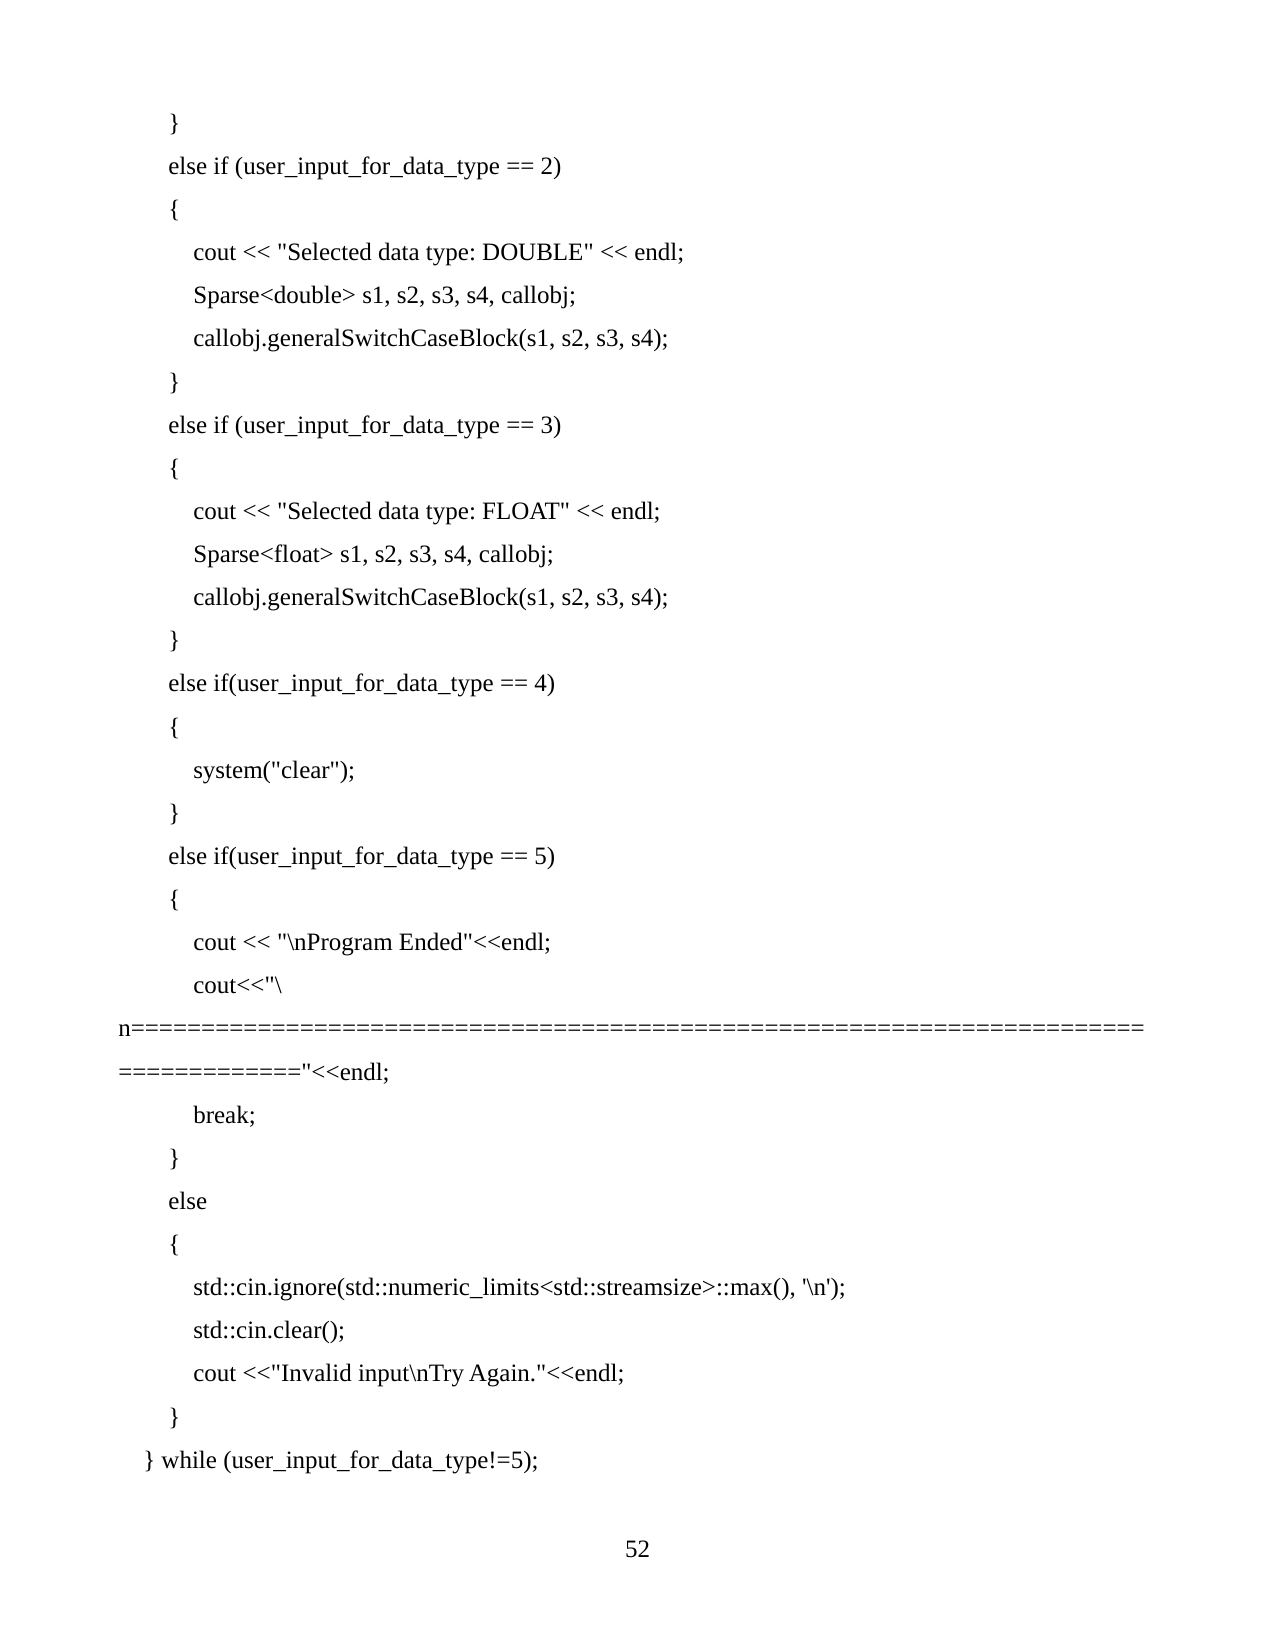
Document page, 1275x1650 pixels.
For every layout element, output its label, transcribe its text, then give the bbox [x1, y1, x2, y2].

text { [118, 194, 1157, 223]
text } [118, 625, 1157, 654]
text callobj.generalSwitchCaseBlock(s1, s2, s3, s4); [118, 582, 1157, 611]
text } while (user_input_for_data_type!=5); [118, 1445, 1157, 1473]
text Sparse<float> s1, s2, s3, s4, callobj; [118, 539, 1157, 568]
text callobj.generalSwitchCaseBlock(s1, s2, s3, s4); [118, 323, 1157, 352]
text } [118, 798, 1157, 827]
text { [118, 453, 1157, 482]
text { [118, 884, 1157, 913]
text else if (user_input_for_data_type == 2) [118, 151, 1157, 180]
text else if(user_input_for_data_type == 4) [118, 668, 1157, 697]
text else if(user_input_for_data_type == 5) [118, 841, 1157, 870]
text } [118, 1402, 1157, 1430]
text cout <<"Invalid input\nTry Again."<<endl; [118, 1358, 1157, 1387]
text Sparse<double> s1, s2, s3, s4, callobj; [118, 280, 1157, 309]
text cout<<"\n====================================================================================="<<endl; [118, 970, 1157, 1085]
text { [118, 1229, 1157, 1258]
text system("clear"); [118, 755, 1157, 783]
text } [118, 108, 1157, 137]
text cout << "Selected data type: DOUBLE" << endl; [118, 237, 1157, 266]
text break; [118, 1100, 1157, 1128]
text std::cin.clear(); [118, 1315, 1157, 1344]
text else if (user_input_for_data_type == 3) [118, 410, 1157, 438]
text { [118, 712, 1157, 740]
text } [118, 1143, 1157, 1172]
text cout << "\nProgram Ended"<<endl; [118, 927, 1157, 956]
text else [118, 1186, 1157, 1215]
text cout << "Selected data type: FLOAT" << endl; [118, 496, 1157, 525]
text std::cin.ignore(std::numeric_limits<std::streamsize>::max(), '\n'); [118, 1272, 1157, 1301]
text } [118, 367, 1157, 395]
